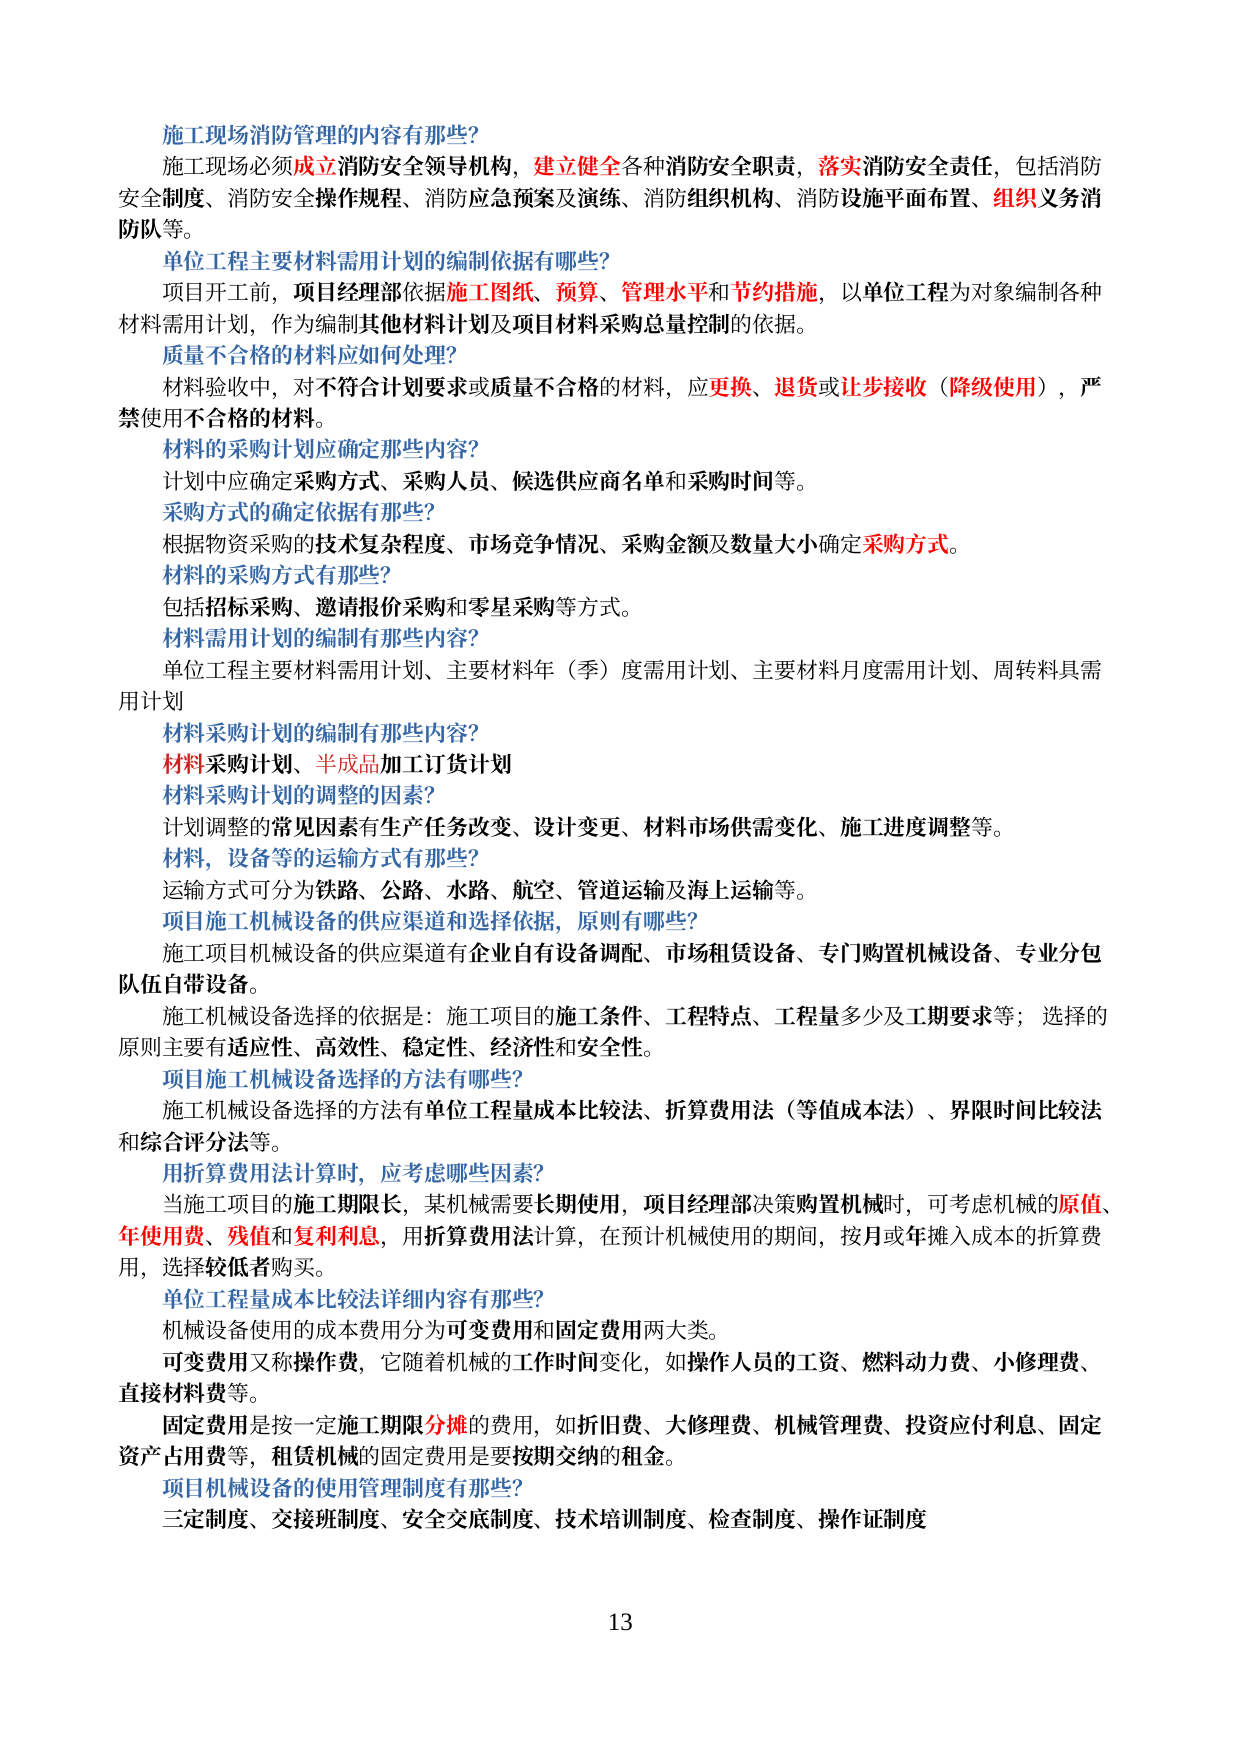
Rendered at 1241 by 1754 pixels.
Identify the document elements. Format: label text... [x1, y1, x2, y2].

subtitle 材料的采购方式有那些？ [118, 558, 1122, 590]
text 计划中应确定采购方式、采购人员、候选供应商名单和采购时间等。 [118, 464, 1122, 496]
subtitle 材料采购计划的调整的因素？ [118, 779, 1122, 810]
text 材料验收中，对不符合计划要求或质量不合格的材料，应更换、退货或让步接收（降级使用），严禁使用不合格的材料。 [118, 370, 1122, 433]
text 三定制度、交接班制度、安全交底制度、技术培训制度、检查制度、操作证制度 [118, 1502, 1122, 1534]
text 计划调整的常见因素有生产任务改变、设计变更、材料市场供需变化、施工进度调整等。 [118, 810, 1122, 842]
text 当施工项目的施工期限长，某机械需要长期使用，项目经理部决策购置机械时，可考虑机械的原值、年使用费、残值和复利利息，用折算费用法计算，在预计机械使用的期间，按月或年摊入成本的折算费用，选择较低者购买。 [118, 1188, 1122, 1282]
subtitle 用折算费用法计算时，应考虑哪些因素？ [118, 1156, 1122, 1188]
subtitle 项目机械设备的使用管理制度有那些？ [118, 1471, 1122, 1502]
text 施工现场必须成立消防安全领导机构，建立健全各种消防安全职责，落实消防安全责任，包括消防安全制度、消防安全操作规程、消防应急预案及演练、消防组织机构、消防设施平面布置、组织义务消防队等。 [118, 149, 1122, 244]
subtitle 材料采购计划的编制有那些内容？ [118, 716, 1122, 747]
text 根据物资采购的技术复杂程度、市场竞争情况、采购金额及数量大小确定采购方式。 [118, 527, 1122, 558]
text 项目开工前，项目经理部依据施工图纸、预算、管理水平和节约措施，以单位工程为对象编制各种材料需用计划，作为编制其他材料计划及项目材料采购总量控制的依据。 [118, 275, 1122, 338]
text 运输方式可分为铁路、公路、水路、航空、管道运输及海上运输等。 [118, 873, 1122, 904]
text 施工机械设备选择的依据是：施工项目的施工条件、工程特点、工程量多少及工期要求等； 选择的原则主要有适应性、高效性、稳定性、经济性和安全性。 [118, 999, 1122, 1062]
subtitle 采购方式的确定依据有那些？ [118, 496, 1122, 527]
text 材料采购计划、半成品加工订货计划 [118, 747, 1122, 779]
subtitle 材料的采购计划应确定那些内容？ [118, 433, 1122, 464]
text 可变费用又称操作费，它随着机械的工作时间变化，如操作人员的工资、燃料动力费、小修理费、直接材料费等。 [118, 1345, 1122, 1408]
subtitle 单位工程量成本比较法详细内容有那些？ [118, 1282, 1122, 1313]
subtitle 材料需用计划的编制有那些内容？ [118, 621, 1122, 653]
text 固定费用是按一定施工期限分摊的费用，如折旧费、大修理费、机械管理费、投资应付利息、固定资产占用费等，租赁机械的固定费用是要按期交纳的租金。 [118, 1408, 1122, 1471]
text 包括招标采购、邀请报价采购和零星采购等方式。 [118, 590, 1122, 621]
subtitle 项目施工机械设备选择的方法有哪些？ [118, 1062, 1122, 1093]
text 机械设备使用的成本费用分为可变费用和固定费用两大类。 [118, 1313, 1122, 1345]
subtitle 单位工程主要材料需用计划的编制依据有哪些？ [118, 244, 1122, 275]
text 施工机械设备选择的方法有单位工程量成本比较法、折算费用法（等值成本法）、界限时间比较法和综合评分法等。 [118, 1093, 1122, 1156]
text 施工项目机械设备的供应渠道有企业自有设备调配、市场租赁设备、专门购置机械设备、专业分包队伍自带设备。 [118, 936, 1122, 999]
subtitle 施工现场消防管理的内容有那些？ [118, 118, 1122, 149]
subtitle 材料，设备等的运输方式有那些？ [118, 842, 1122, 873]
subtitle 项目施工机械设备的供应渠道和选择依据，原则有哪些？ [118, 904, 1122, 936]
subtitle 质量不合格的材料应如何处理？ [118, 338, 1122, 370]
text 单位工程主要材料需用计划、主要材料年（季）度需用计划、主要材料月度需用计划、周转料具需用计划 [118, 653, 1122, 716]
